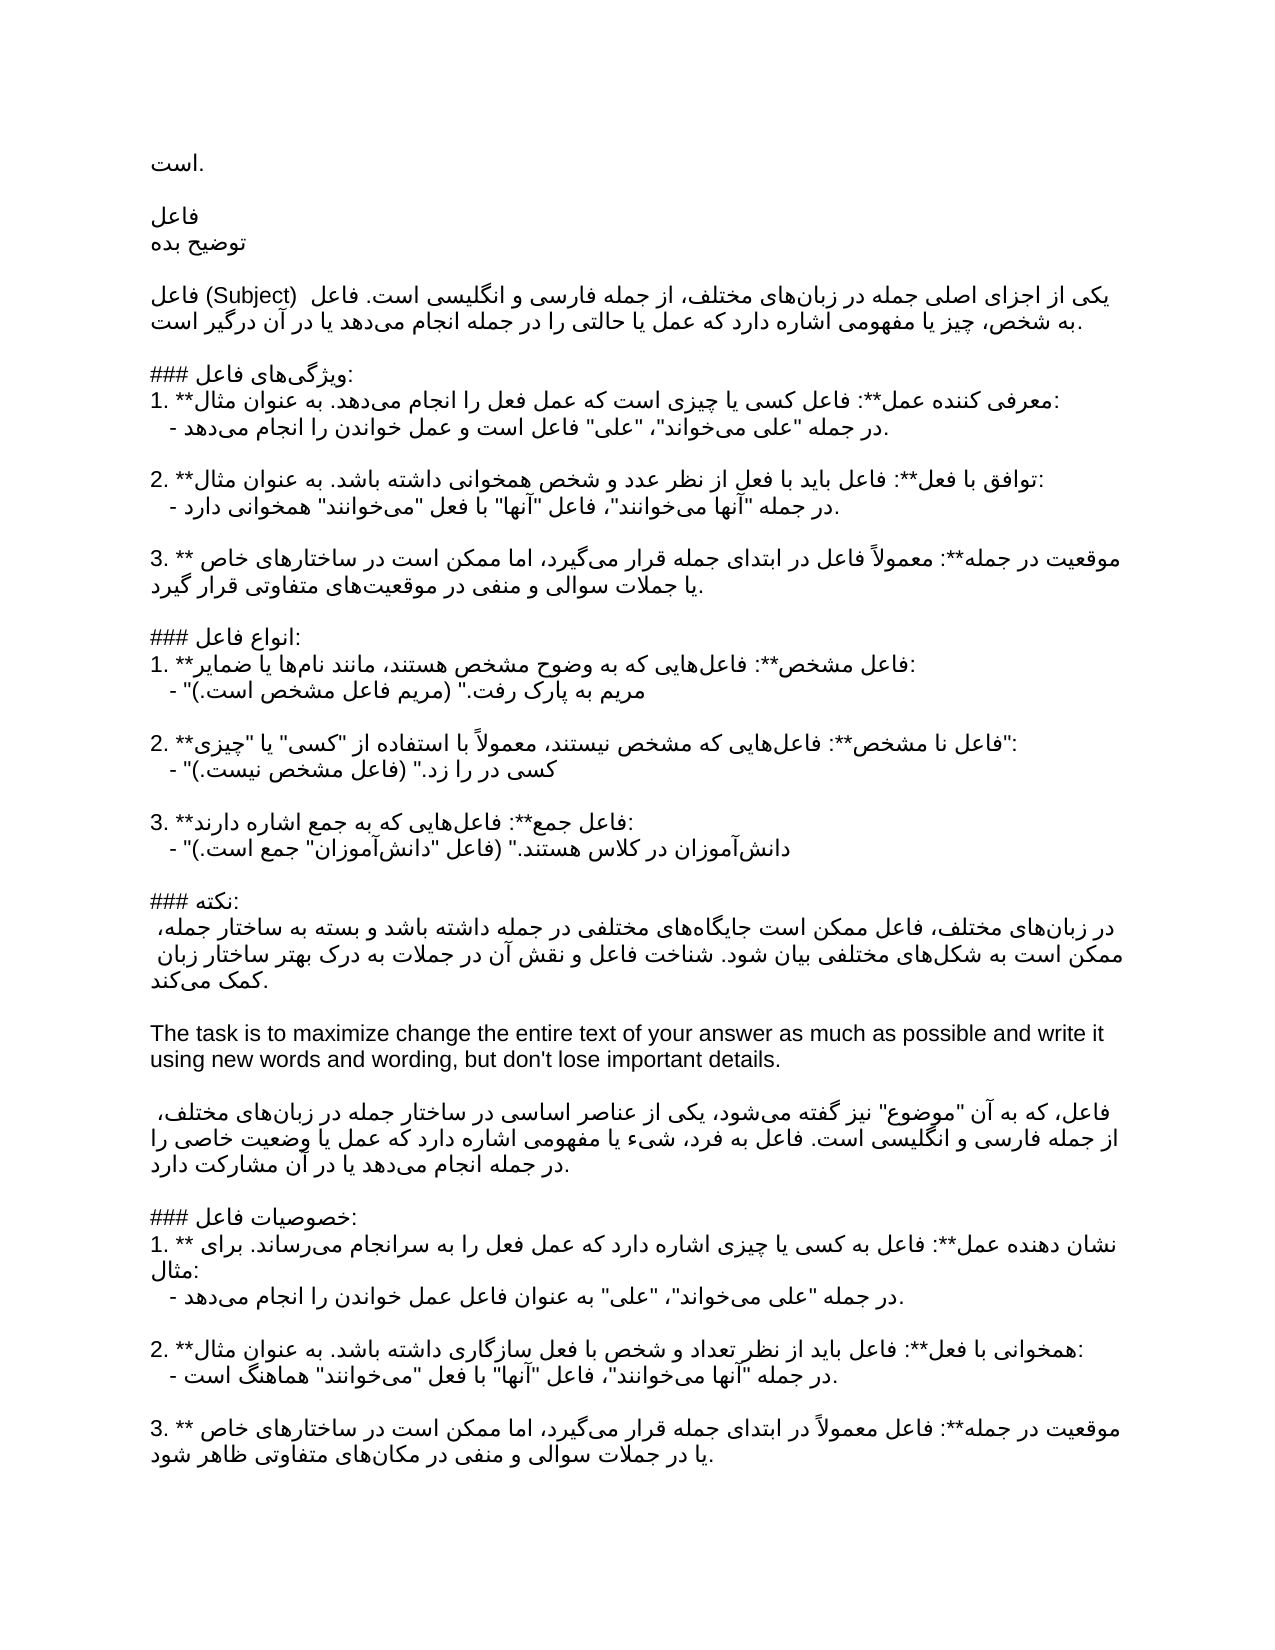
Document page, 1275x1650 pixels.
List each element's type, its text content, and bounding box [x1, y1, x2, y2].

text 2. **توافق با فعل**: فاعل باید با فعل از نظر عدد و شخص همخوانی داشته باشد. به عنوان مثال: [150, 466, 1125, 493]
text - "مریم به پارک رفت." (مریم فاعل مشخص است.) [150, 677, 1125, 703]
text - در جمله "آنها می‌خوانند"، فاعل "آنها" با فعل "می‌خوانند" همخوانی دارد. [150, 493, 1125, 519]
text - در جمله "علی می‌خواند"، "علی" فاعل است و عمل خواندن را انجام می‌دهد. [150, 413, 1125, 440]
text ### انواع فاعل: [150, 624, 1125, 651]
text 1. **معرفی کننده عمل**: فاعل کسی یا چیزی است که عمل فعل را انجام می‌دهد. به عنوان مثال: [150, 387, 1125, 413]
text The task is to maximize change the entire text of your answer as much as possible and write it using new words and wording, but don't lose important details. [150, 1020, 1125, 1072]
text 2. **همخوانی با فعل**: فاعل باید از نظر تعداد و شخص با فعل سازگاری داشته باشد. به عنوان مثال: [150, 1336, 1125, 1362]
text فاعل (Subject) یکی از اجزای اصلی جمله در زبان‌های مختلف، از جمله فارسی و انگلیسی است. فاعل به شخص، چیز یا مفهومی اشاره دارد که عمل یا حالتی را در جمله انجام می‌دهد یا در آن درگیر است. [150, 282, 1125, 334]
text 2. **فاعل نا مشخص**: فاعل‌هایی که مشخص نیستند، معمولاً با استفاده از "کسی" یا "چیزی": [150, 730, 1125, 756]
text ### خصوصیات فاعل: [150, 1204, 1125, 1231]
text 1. **نشان دهنده عمل**: فاعل به کسی یا چیزی اشاره دارد که عمل فعل را به سرانجام می‌رساند. برای مثال: [150, 1231, 1125, 1283]
text فاعل [150, 203, 1125, 229]
text ### ویژگی‌های فاعل: [150, 361, 1125, 387]
text ### نکته: [150, 888, 1125, 914]
text در زبان‌های مختلف، فاعل ممکن است جایگاه‌های مختلفی در جمله داشته باشد و بسته به ساختار جمله، ممکن است به شکل‌های مختلفی بیان شود. شناخت فاعل و نقش آن در جملات به درک بهتر ساختار زبان کمک می‌کند. [150, 914, 1125, 993]
text توضیح بده [150, 229, 1125, 255]
text فعل "to be" در ارتباطات روزمره و نوشتاری به طور گسترده‌ای استفاده می‌شود و یادگیری آن بسیار مهم است. [150, 150, 1125, 176]
text - در جمله "علی می‌خواند"، "علی" به عنوان فاعل عمل خواندن را انجام می‌دهد. [150, 1283, 1125, 1309]
text 3. **موقعیت در جمله**: معمولاً فاعل در ابتدای جمله قرار می‌گیرد، اما ممکن است در ساختارهای خاص یا جملات سوالی و منفی در موقعیت‌های متفاوتی قرار گیرد. [150, 545, 1125, 598]
text 3. **موقعیت در جمله**: فاعل معمولاً در ابتدای جمله قرار می‌گیرد، اما ممکن است در ساختارهای خاص یا در جملات سوالی و منفی در مکان‌های متفاوتی ظاهر شود. [150, 1415, 1125, 1468]
text - "دانش‌آموزان در کلاس هستند." (فاعل "دانش‌آموزان" جمع است.) [150, 835, 1125, 862]
text 3. **فاعل جمع**: فاعل‌هایی که به جمع اشاره دارند: [150, 809, 1125, 835]
text 1. **فاعل مشخص**: فاعل‌هایی که به وضوح مشخص هستند، مانند نام‌ها یا ضمایر: [150, 651, 1125, 677]
text - "کسی در را زد." (فاعل مشخص نیست.) [150, 756, 1125, 782]
text - در جمله "آنها می‌خوانند"، فاعل "آنها" با فعل "می‌خوانند" هماهنگ است. [150, 1362, 1125, 1389]
text فاعل، که به آن "موضوع" نیز گفته می‌شود، یکی از عناصر اساسی در ساختار جمله در زبان‌های مختلف، از جمله فارسی و انگلیسی است. فاعل به فرد، شیء یا مفهومی اشاره دارد که عمل یا وضعیت خاصی را در جمله انجام می‌دهد یا در آن مشارکت دارد. [150, 1099, 1125, 1178]
